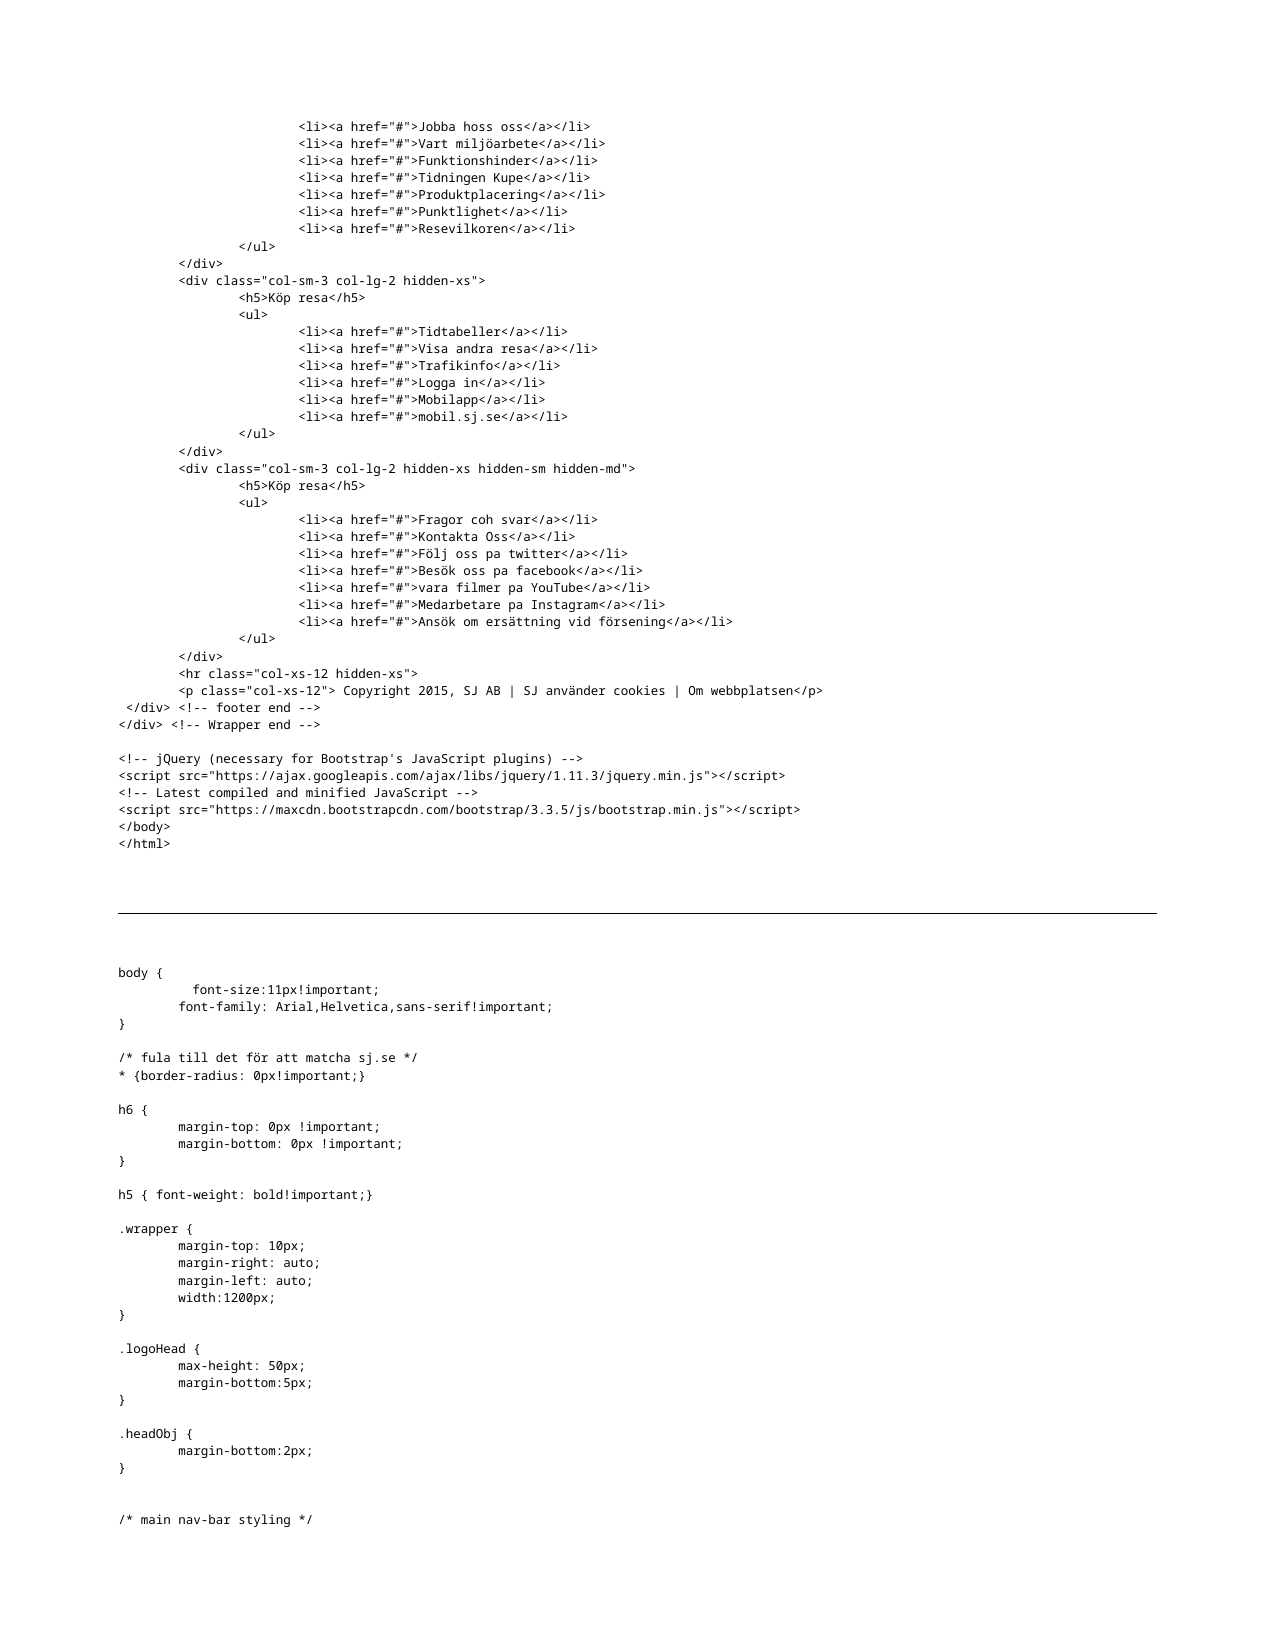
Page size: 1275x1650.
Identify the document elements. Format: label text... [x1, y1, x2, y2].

text /* fula till det för att matcha sj.se */ [118, 1049, 1157, 1067]
text <li><a href="#">Ansök om ersättning vid försening</a></li> [118, 613, 1157, 631]
text } [118, 1306, 1157, 1323]
text margin-right: auto; [118, 1254, 1157, 1272]
text </ul> [118, 631, 1157, 648]
text <!-- Latest compiled and minified JavaScript --> [118, 784, 1157, 801]
text <li><a href="#">Visa andra resa</a></li> [118, 340, 1157, 357]
text margin-top: 0px !important; [118, 1118, 1157, 1135]
text font-size:11px!important; [118, 981, 1157, 998]
text <ul> [118, 494, 1157, 511]
text <p class="col-xs-12"> Copyright 2015, SJ AB | SJ använder cookies | Om webbplatsen</p> [118, 682, 1157, 699]
text <li><a href="#">Produktplacering</a></li> [118, 186, 1157, 203]
text </div> <!-- footer end --> [118, 699, 1157, 716]
text <ul> [118, 306, 1157, 323]
text <li><a href="#">Trafikinfo</a></li> [118, 357, 1157, 374]
text margin-left: auto; [118, 1272, 1157, 1289]
text <script src="https://ajax.googleapis.com/ajax/libs/jquery/1.11.3/jquery.min.js"></script> [118, 767, 1157, 784]
text <li><a href="#">mobil.sj.se</a></li> [118, 408, 1157, 426]
text .headObj { [118, 1425, 1157, 1442]
text <li><a href="#">Följ oss pa twitter</a></li> [118, 545, 1157, 562]
text <li><a href="#">Medarbetare pa Instagram</a></li> [118, 596, 1157, 613]
text <h5>Köp resa</h5> [118, 477, 1157, 494]
text /* main nav-bar styling */ [118, 1511, 1157, 1528]
text <li><a href="#">Resevilkoren</a></li> [118, 221, 1157, 238]
text <script src="https://maxcdn.bootstrapcdn.com/bootstrap/3.3.5/js/bootstrap.min.js"></script> [118, 801, 1157, 818]
text margin-top: 10px; [118, 1237, 1157, 1254]
text </ul> [118, 426, 1157, 443]
text h6 { [118, 1101, 1157, 1118]
text margin-bottom:5px; [118, 1374, 1157, 1391]
text <li><a href="#">Funktionshinder</a></li> [118, 152, 1157, 169]
text margin-bottom: 0px !important; [118, 1135, 1157, 1152]
text </div> [118, 255, 1157, 272]
text } [118, 1015, 1157, 1032]
text .logoHead { [118, 1340, 1157, 1357]
text <h5>Köp resa</h5> [118, 289, 1157, 306]
text <div class="col-sm-3 col-lg-2 hidden-xs"> [118, 272, 1157, 289]
text <li><a href="#">Punktlighet</a></li> [118, 203, 1157, 221]
text width:1200px; [118, 1289, 1157, 1306]
text </body> [118, 818, 1157, 836]
text } [118, 1459, 1157, 1477]
text } [118, 1152, 1157, 1169]
text </html> [118, 836, 1157, 853]
text <li><a href="#">Jobba hoss oss</a></li> [118, 118, 1157, 135]
text </ul> [118, 238, 1157, 255]
text <li><a href="#">Vart miljöarbete</a></li> [118, 135, 1157, 152]
text </div> [118, 443, 1157, 460]
text <li><a href="#">Tidtabeller</a></li> [118, 323, 1157, 340]
text <li><a href="#">Kontakta Oss</a></li> [118, 528, 1157, 545]
text <div class="col-sm-3 col-lg-2 hidden-xs hidden-sm hidden-md"> [118, 460, 1157, 477]
text <li><a href="#">vara filmer pa YouTube</a></li> [118, 579, 1157, 596]
text <li><a href="#">Logga in</a></li> [118, 374, 1157, 391]
text * {border-radius: 0px!important;} [118, 1067, 1157, 1084]
text font-family: Arial,Helvetica,sans-serif!important; [118, 998, 1157, 1015]
text margin-bottom:2px; [118, 1442, 1157, 1459]
text <li><a href="#">Tidningen Kupe</a></li> [118, 169, 1157, 186]
text <li><a href="#">Mobilapp</a></li> [118, 391, 1157, 408]
text </div> <!-- Wrapper end --> [118, 716, 1157, 733]
text <li><a href="#">Besök oss pa facebook</a></li> [118, 562, 1157, 579]
text </div> [118, 648, 1157, 665]
text body { [118, 964, 1157, 981]
text h5 { font-weight: bold!important;} [118, 1186, 1157, 1203]
text <hr class="col-xs-12 hidden-xs"> [118, 665, 1157, 682]
text max-height: 50px; [118, 1357, 1157, 1374]
text } [118, 1391, 1157, 1408]
text .wrapper { [118, 1220, 1157, 1237]
text <li><a href="#">Fragor coh svar</a></li> [118, 511, 1157, 528]
text <!-- jQuery (necessary for Bootstrap's JavaScript plugins) --> [118, 750, 1157, 767]
